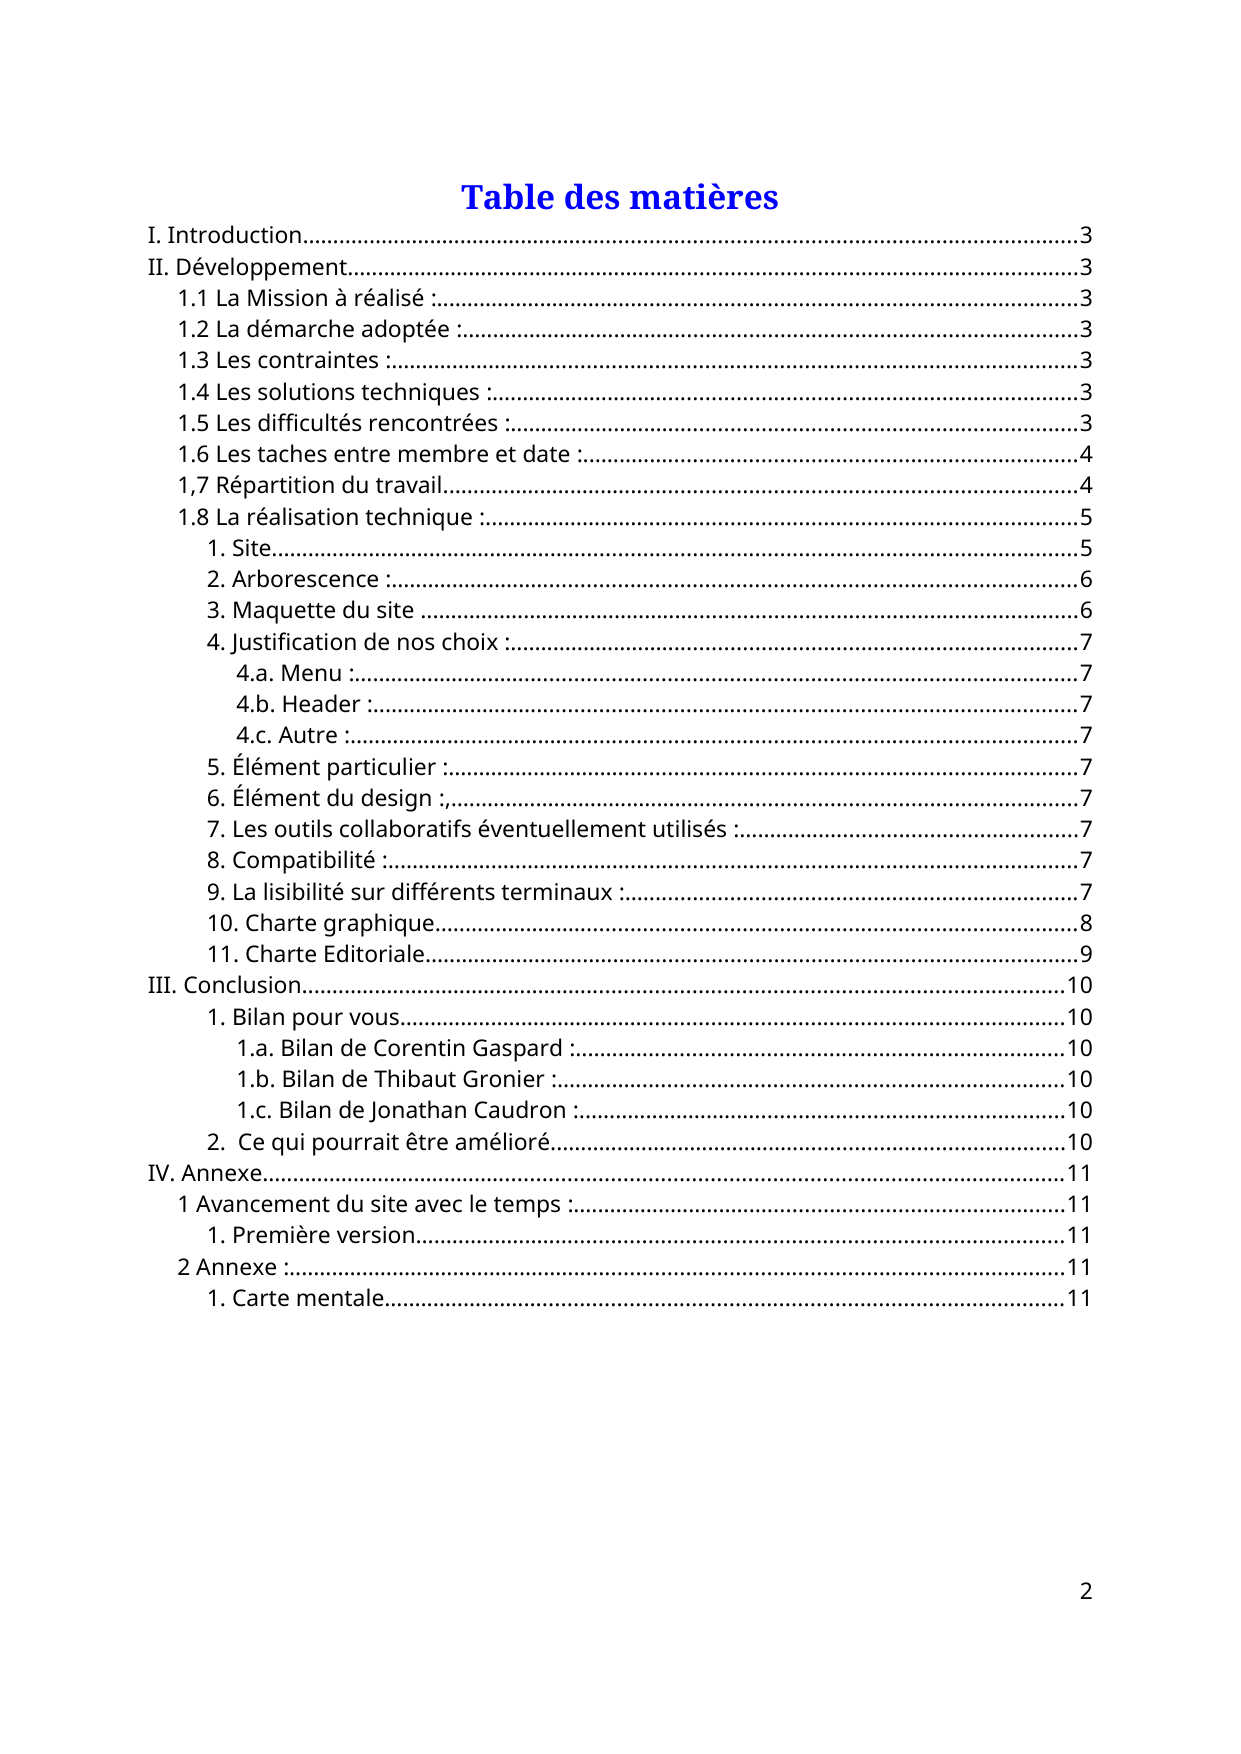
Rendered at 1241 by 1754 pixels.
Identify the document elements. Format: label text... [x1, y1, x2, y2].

text 4.b. Header : 7 [236, 688, 1093, 719]
text 1.4 Les solutions techniques : 3 [177, 376, 1093, 407]
text 2. Arborescence : 6 [207, 563, 1093, 594]
text 8. Compatibilité : 7 [207, 844, 1093, 876]
text 9. La lisibilité sur différents terminaux : 7 [207, 876, 1093, 907]
text 2 Annexe : 11 [177, 1251, 1093, 1282]
text 2. Ce qui pourrait être amélioré 10 [207, 1126, 1093, 1157]
text 3. Maquette du site 6 [207, 594, 1093, 626]
text 6. Élément du design :, 7 [207, 782, 1093, 813]
text 1.8 La réalisation technique : 5 [177, 501, 1093, 532]
text 5. Élément particulier : 7 [207, 751, 1093, 782]
text 11. Charte Editoriale 9 [207, 938, 1093, 969]
text 1.c. Bilan de Jonathan Caudron : 10 [236, 1094, 1093, 1126]
text 4.c. Autre : 7 [236, 719, 1093, 751]
text 7. Les outils collaboratifs éventuellement utilisés : 7 [207, 813, 1093, 844]
text 1.2 La démarche adoptée : 3 [177, 313, 1093, 344]
text 10. Charte graphique 8 [207, 907, 1093, 938]
text 1.1 La Mission à réalisé : 3 [177, 282, 1093, 313]
text 4.a. Menu : 7 [236, 657, 1093, 688]
text 1. Première version 11 [207, 1219, 1093, 1251]
subtitle Table des matières [148, 174, 1093, 219]
text 1.5 Les difficultés rencontrées : 3 [177, 407, 1093, 438]
text 1,7 Répartition du travail 4 [177, 469, 1093, 501]
text 4. Justification de nos choix : 7 [207, 626, 1093, 657]
text 1.6 Les taches entre membre et date : 4 [177, 438, 1093, 469]
text 1. Carte mentale 11 [207, 1282, 1093, 1313]
text 1.a. Bilan de Corentin Gaspard : 10 [236, 1032, 1093, 1063]
text 1 Avancement du site avec le temps : 11 [177, 1188, 1093, 1219]
text 1.3 Les contraintes : 3 [177, 344, 1093, 376]
text 1. Bilan pour vous 10 [207, 1001, 1093, 1032]
text III. Conclusion 10 [148, 969, 1093, 1001]
text I. Introduction 3 [148, 219, 1093, 251]
text 1. Site 5 [207, 532, 1093, 563]
text II. Développement 3 [148, 251, 1093, 282]
text IV. Annexe 11 [148, 1157, 1093, 1188]
text 1.b. Bilan de Thibaut Gronier : 10 [236, 1063, 1093, 1094]
